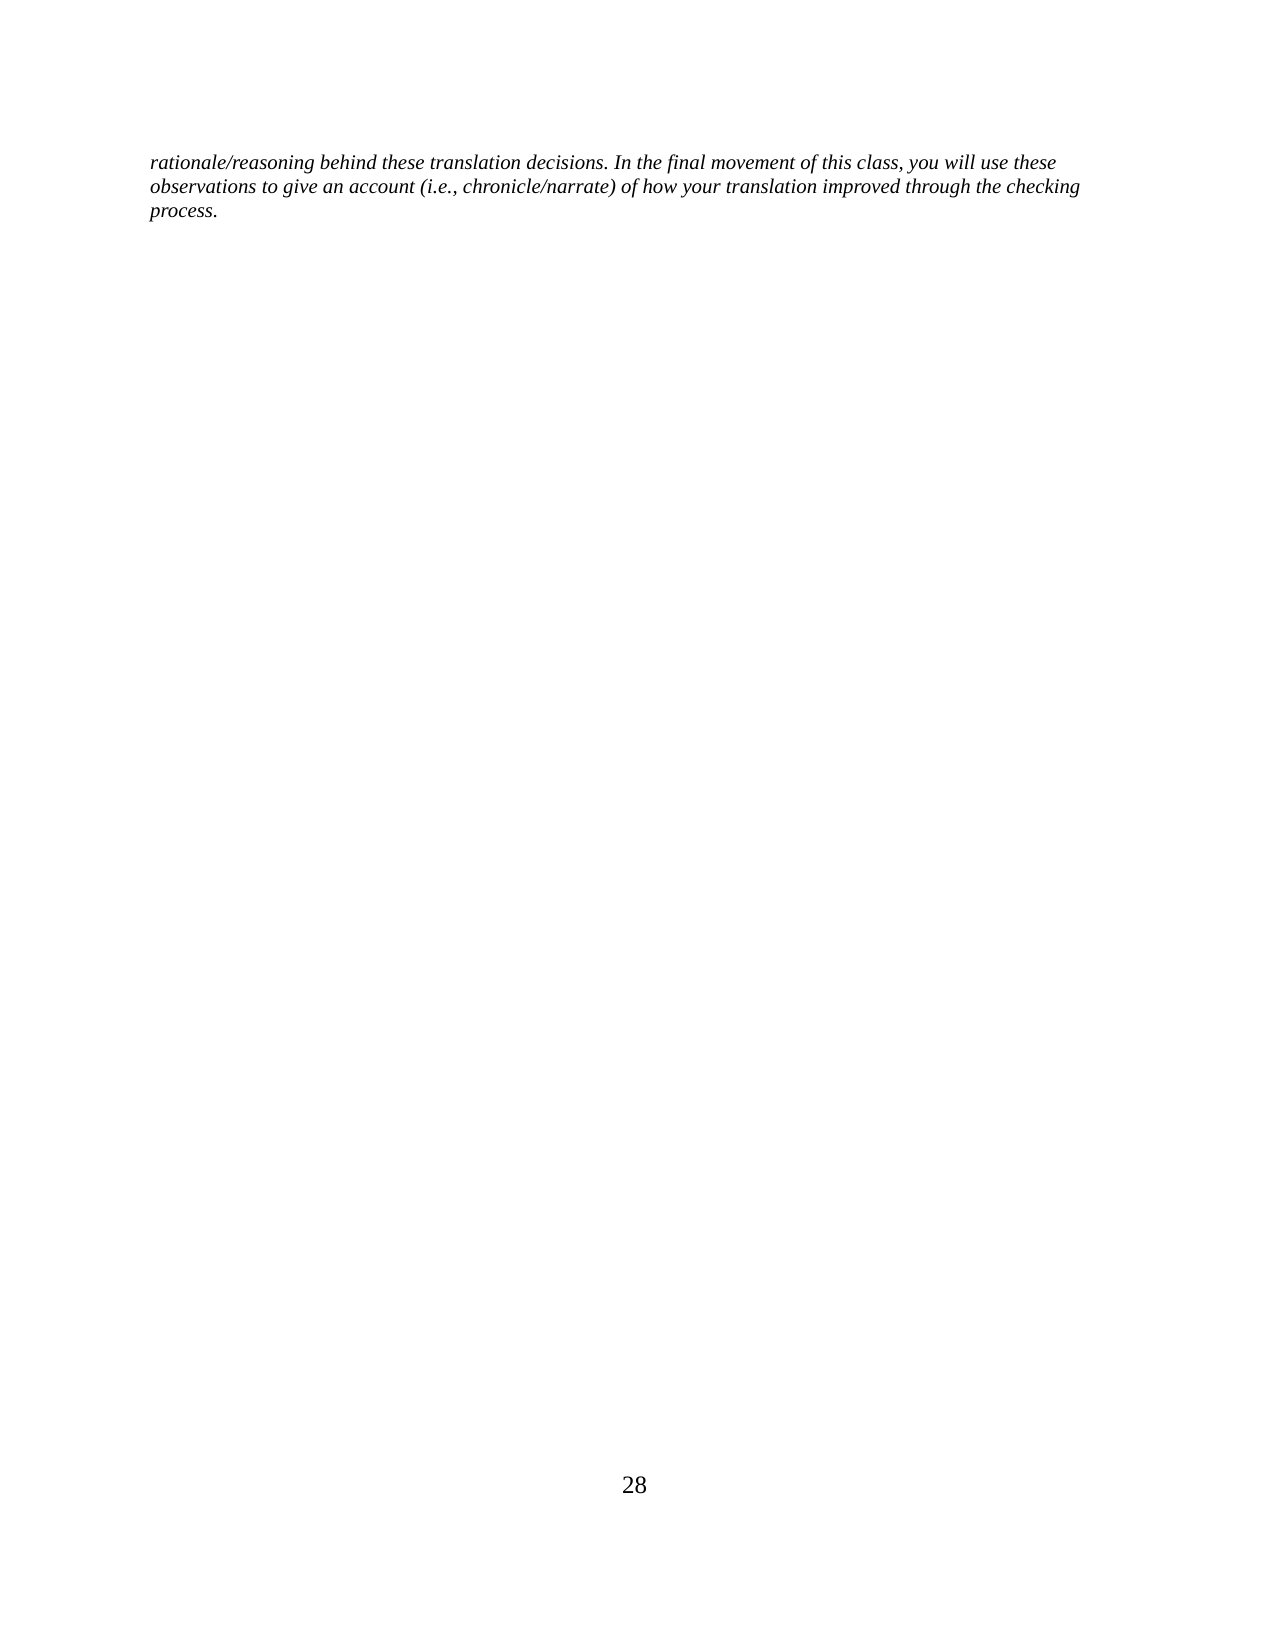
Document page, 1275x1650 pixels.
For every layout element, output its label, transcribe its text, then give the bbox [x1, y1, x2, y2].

text rationale/reasoning behind these translation decisions. In the final movement of this class, you will use these observations to give an account (i.e., chronicle/narrate) of how your translation improved through the checking process. [150, 150, 1125, 222]
